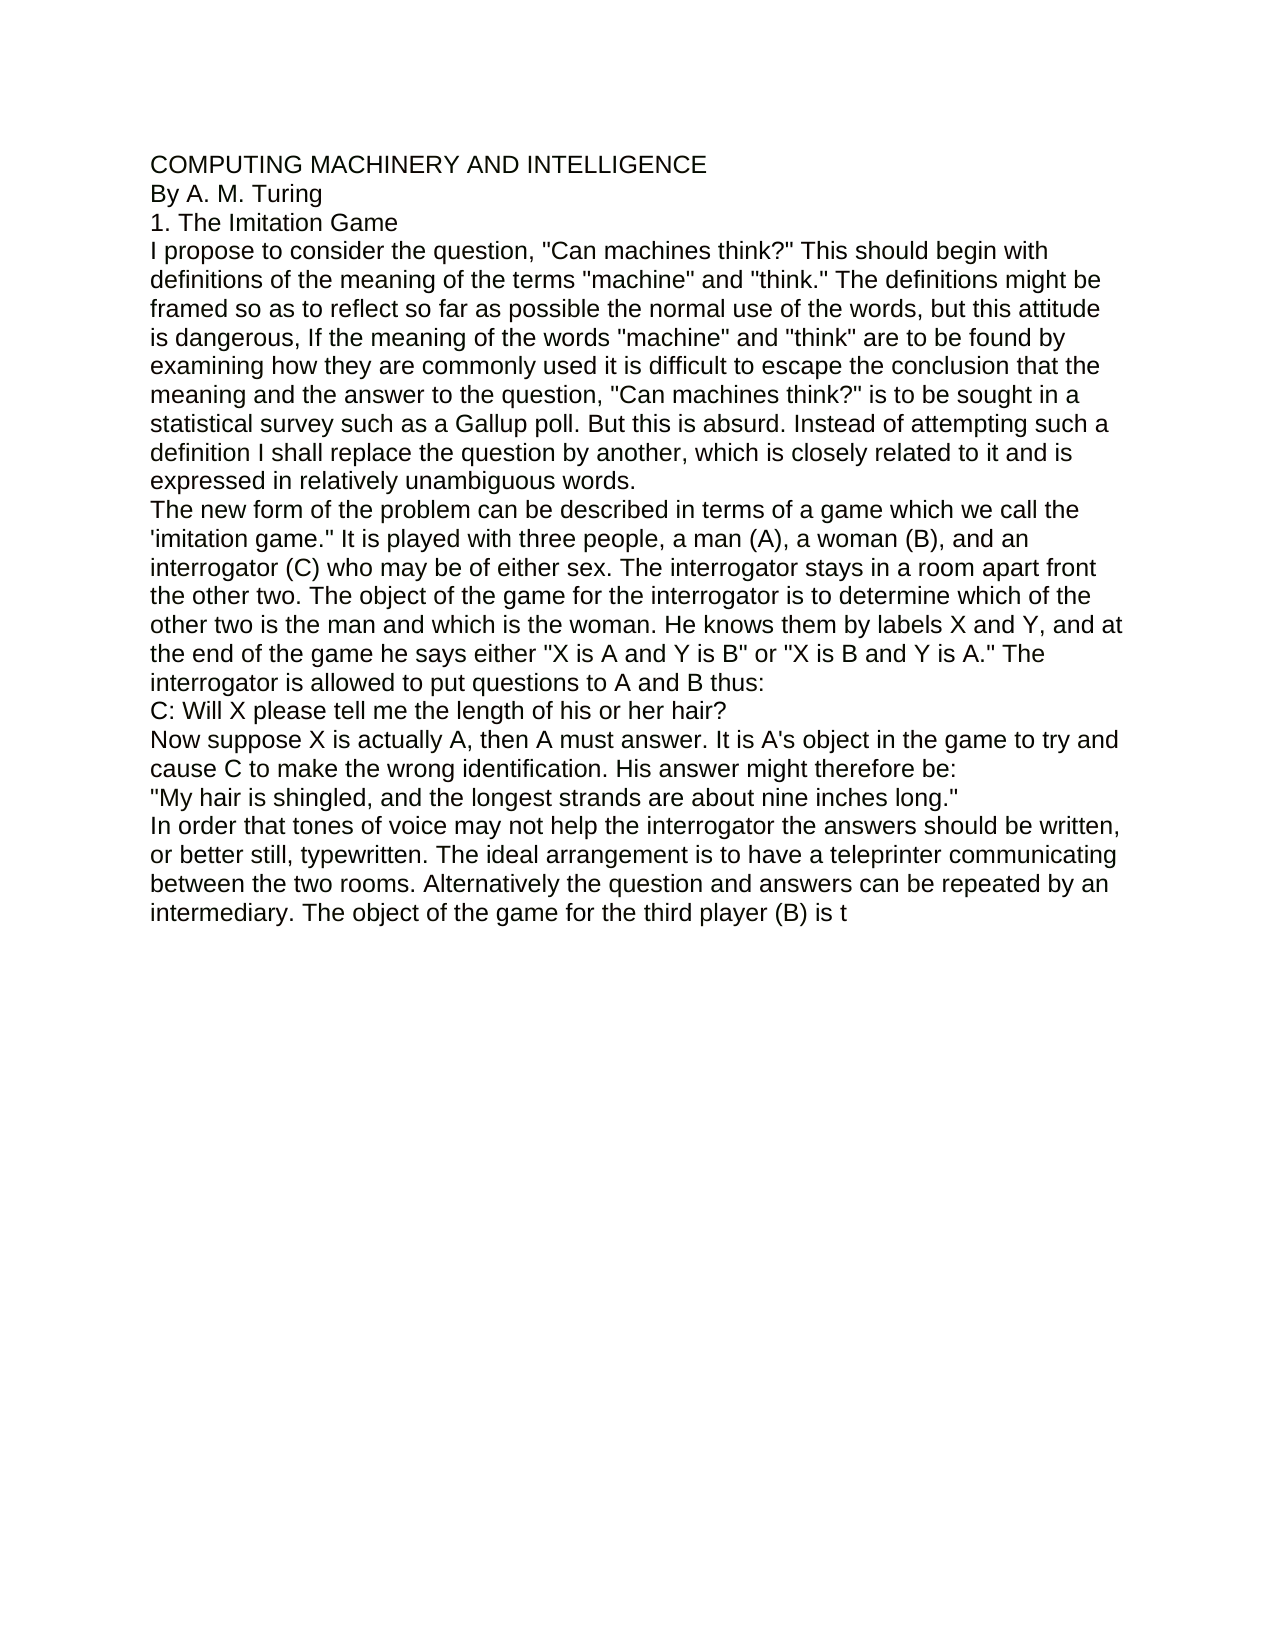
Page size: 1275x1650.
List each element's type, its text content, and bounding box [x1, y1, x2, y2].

text By A. M. Turing [150, 179, 1125, 207]
text "My hair is shingled, and the longest strands are about nine inches long." [150, 782, 1125, 811]
text In order that tones of voice may not help the interrogator the answers should be written, or better still, typewritten. The ideal arrangement is to have a teleprinter communicating between the two rooms. Alternatively the question and answers can be repeated by an intermediary. The object of the game for the third player (B) is t [150, 811, 1125, 926]
text COMPUTING MACHINERY AND INTELLIGENCE [150, 150, 1125, 179]
text Now suppose X is actually A, then A must answer. It is A's object in the game to try and cause C to make the wrong identification. His answer might therefore be: [150, 725, 1125, 782]
text The new form of the problem can be described in terms of a game which we call the 'imitation game." It is played with three people, a man (A), a woman (B), and an interrogator (C) who may be of either sex. The interrogator stays in a room apart front the other two. The object of the game for the interrogator is to determine which of the other two is the man and which is the woman. He knows them by labels X and Y, and at the end of the game he says either "X is A and Y is B" or "X is B and Y is A." The interrogator is allowed to put questions to A and B thus: [150, 495, 1125, 696]
text I propose to consider the question, "Can machines think?" This should begin with definitions of the meaning of the terms "machine" and "think." The definitions might be framed so as to reflect so far as possible the normal use of the words, but this attitude is dangerous, If the meaning of the words "machine" and "think" are to be found by examining how they are commonly used it is difficult to escape the conclusion that the meaning and the answer to the question, "Can machines think?" is to be sought in a statistical survey such as a Gallup poll. But this is absurd. Instead of attempting such a definition I shall replace the question by another, which is closely related to it and is expressed in relatively unambiguous words. [150, 236, 1125, 495]
text 1. The Imitation Game [150, 207, 1125, 236]
text C: Will X please tell me the length of his or her hair? [150, 696, 1125, 725]
